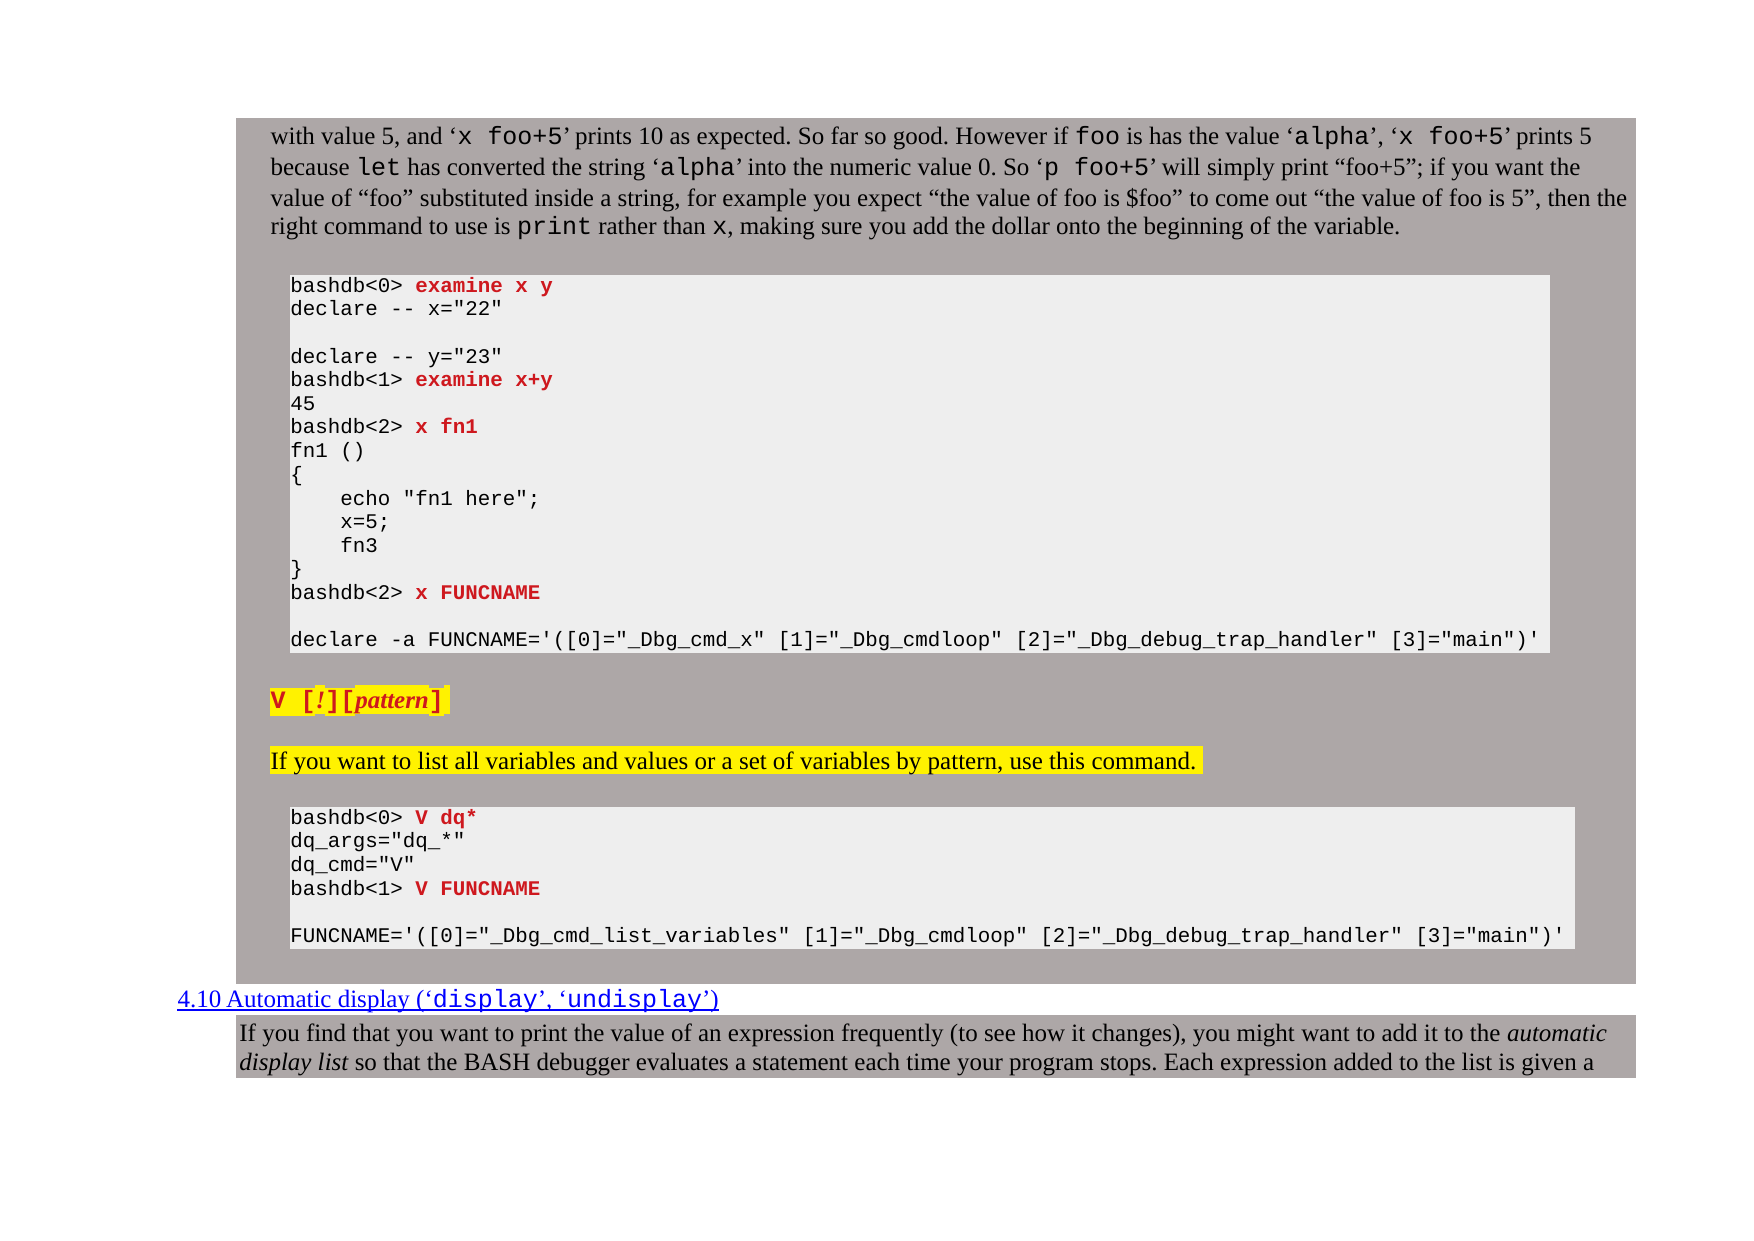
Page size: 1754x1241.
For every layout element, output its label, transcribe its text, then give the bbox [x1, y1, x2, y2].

table_header If you find that you want to print the value of an expression frequently (to see how it changes), you might want to add it to the automatic display list so that the BASH debugger evaluates a statement each time your program stops. Each expression added to the list is given a [236, 1015, 1636, 1078]
table_header bashdb<0> examine x y declare -- x="22" declare -- y="23" bashdb<1> examine x+y 45 bashdb<2> x fn1 fn1 () { echo "fn1 here"; x=5; fn3 } bashdb<2> x FUNCNAME declare -a FUNCNAME='([0]="_Dbg_cmd_x" [1]="_Dbg_cmdloop" [2]="_Dbg_debug_trap_handler" [3]="main")' [287, 272, 1553, 685]
table_header with value 5, and ‘x foo+5’ prints 10 as expected. So far so good. However if foo is has the value ‘alpha’, ‘x foo+5’ prints 5 because let has converted the string ‘alpha’ into the numeric value 0. So ‘p foo+5’ will simply print “foo+5”; if you want the value of “foo” substituted inside a string, for example you expect “the value of foo is $foo” to come out “the value of foo is 5”, then the right command to use is print rather than x, making sure you add the dollar onto the beginning of the variable. V [!][pattern] If you want to list all variables and values or a set of variables by pattern, use this command. [236, 118, 1636, 984]
table_header bashdb<0> V dq* dq_args="dq_*" dq_cmd="V" bashdb<1> V FUNCNAME FUNCNAME='([0]="_Dbg_cmd_list_variables" [1]="_Dbg_cmdloop" [2]="_Dbg_debug_trap_handler" [3]="main")' [287, 804, 1578, 981]
subtitle 4.10 Automatic display (‘display’, ‘undisplay’) [177, 984, 1636, 1015]
table_header [270, 272, 287, 685]
table_header [270, 804, 287, 981]
